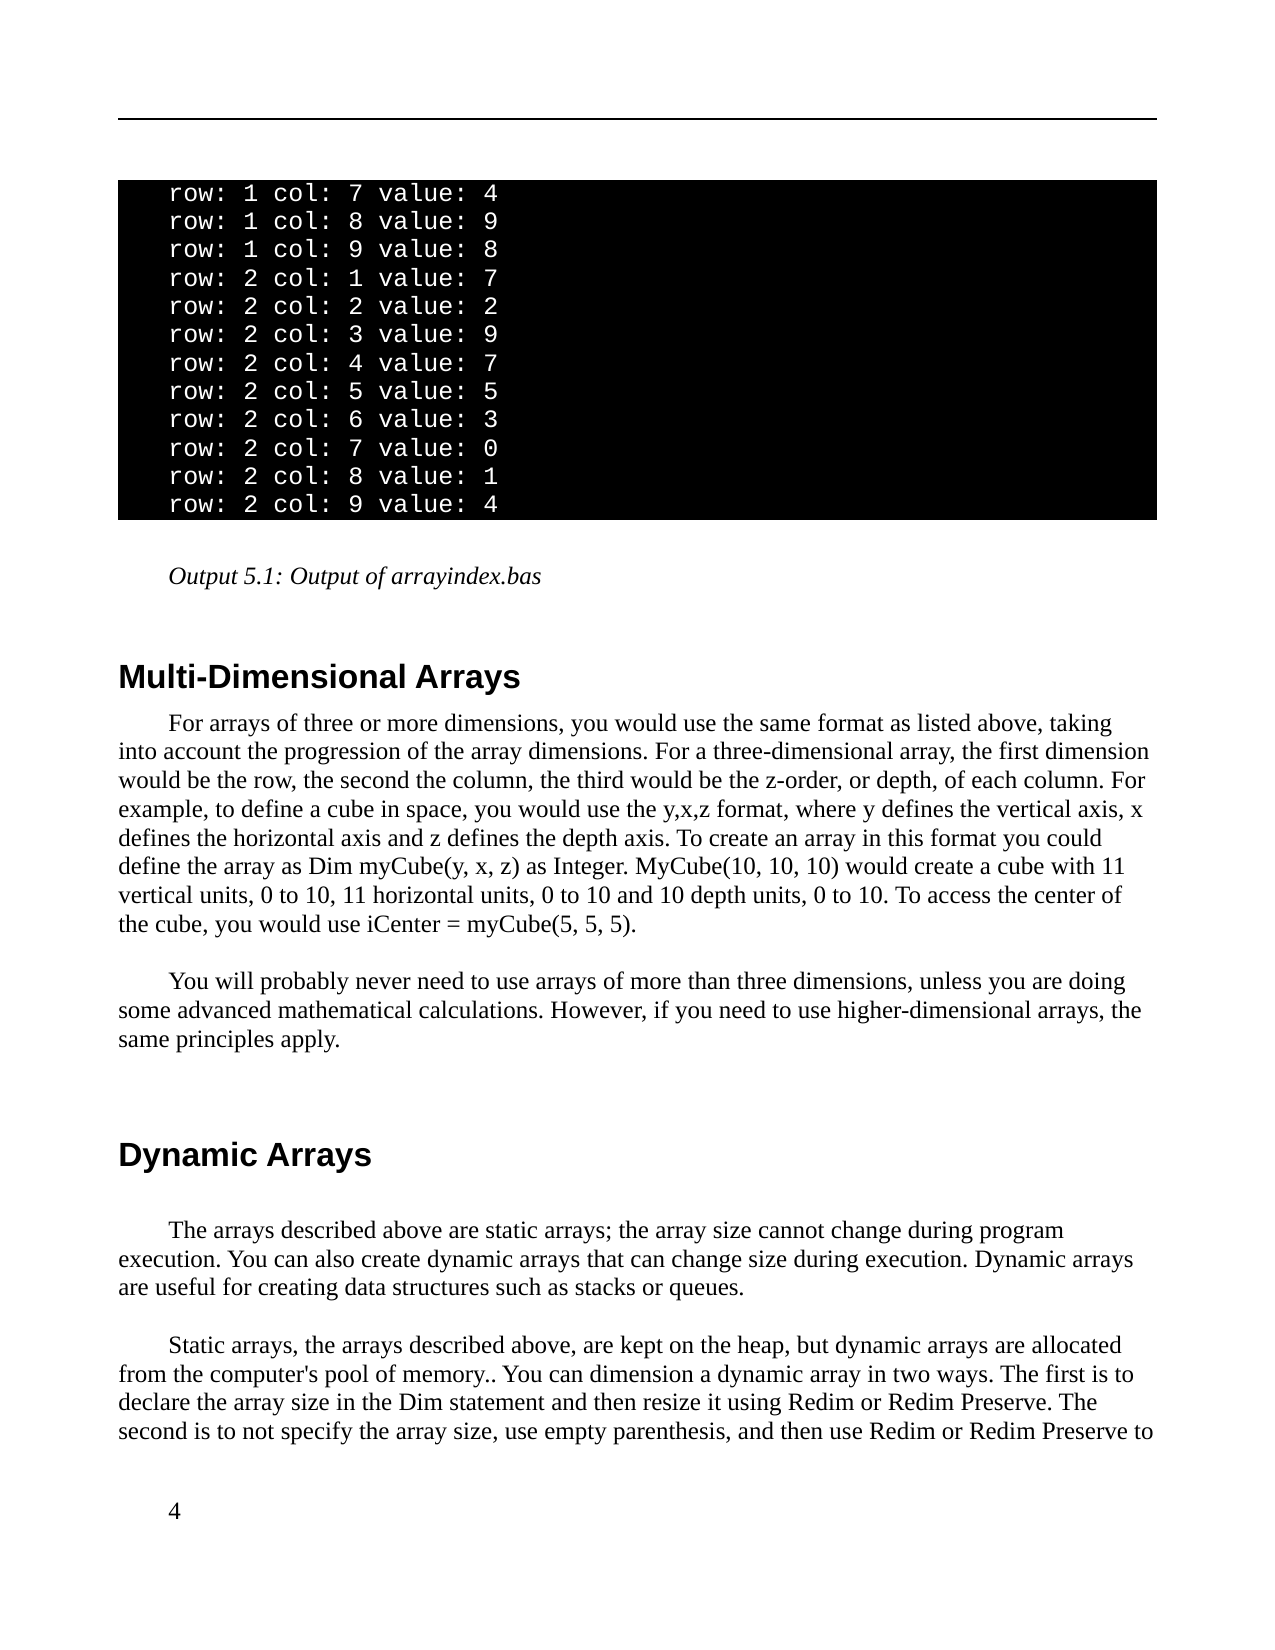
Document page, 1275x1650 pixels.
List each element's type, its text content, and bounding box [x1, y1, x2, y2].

text row: 2 col: 2 value: 2 [118, 293, 1157, 322]
text row: 2 col: 6 value: 3 [118, 407, 1157, 435]
subtitle Multi-Dimensional Arrays [118, 656, 1157, 695]
text row: 2 col: 1 value: 7 [118, 265, 1157, 293]
text For arrays of three or more dimensions, you would use the same format as listed above, taking into account the progression of the array dimensions. For a three-dimensional array, the first dimension would be the row, the second the column, the third would be the z-order, or depth, of each column. For example, to define a cube in space, you would use the y,x,z format, where y defines the vertical axis, x defines the horizontal axis and z defines the depth axis. To create an array in this format you could define the array as Dim myCube(y, x, z) as Integer. MyCube(10, 10, 10) would create a cube with 11 vertical units, 0 to 10, 11 horizontal units, 0 to 10 and 10 depth units, 0 to 10. To access the center of the cube, you would use iCenter = myCube(5, 5, 5). [118, 708, 1157, 938]
text row: 1 col: 9 value: 8 [118, 237, 1157, 265]
text row: 1 col: 8 value: 9 [118, 208, 1157, 237]
text row: 2 col: 3 value: 9 [118, 322, 1157, 350]
text Output 5.1: Output of arrayindex.bas [118, 561, 1157, 590]
text row: 1 col: 7 value: 4 [118, 180, 1157, 208]
subtitle Dynamic Arrays [118, 1135, 1157, 1174]
text row: 2 col: 4 value: 7 [118, 350, 1157, 378]
text row: 2 col: 8 value: 1 [118, 463, 1157, 492]
text row: 2 col: 9 value: 4 [118, 492, 1157, 520]
text row: 2 col: 5 value: 5 [118, 378, 1157, 407]
text The arrays described above are static arrays; the array size cannot change during program execution. You can also create dynamic arrays that can change size during execution. Dynamic arrays are useful for creating data structures such as stacks or queues. [118, 1215, 1157, 1301]
text You will probably never need to use arrays of more than three dimensions, unless you are doing some advanced mathematical calculations. However, if you need to use higher-dimensional arrays, the same principles apply. [118, 966, 1157, 1053]
text Static arrays, the arrays described above, are kept on the heap, but dynamic arrays are allocated from the computer's pool of memory.. You can dimension a dynamic array in two ways. The first is to declare the array size in the Dim statement and then resize it using Redim or Redim Preserve. The second is to not specify the array size, use empty parenthesis, and then use Redim or Redim Preserve to [118, 1330, 1157, 1445]
text row: 2 col: 7 value: 0 [118, 435, 1157, 463]
